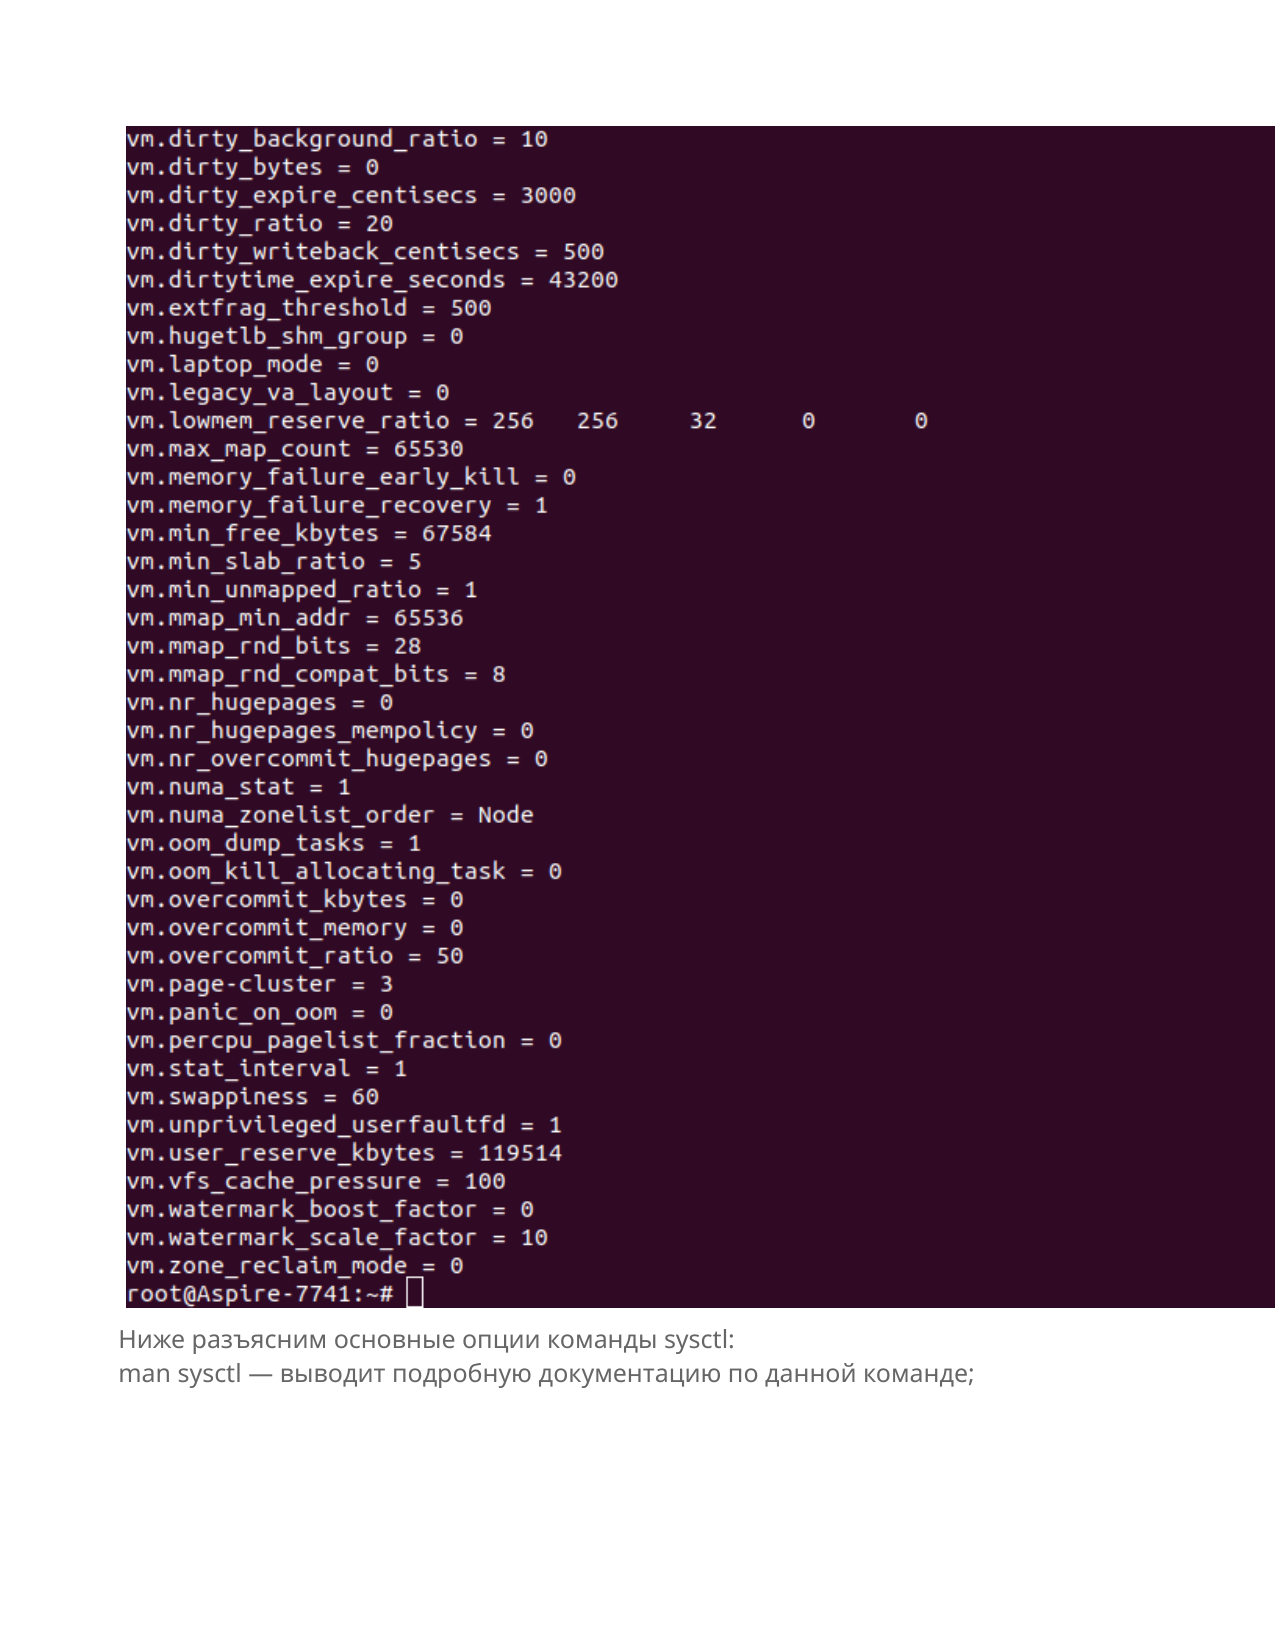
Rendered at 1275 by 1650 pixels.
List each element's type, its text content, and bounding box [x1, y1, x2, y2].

text man sysctl — выводит подробную документацию по данной команде; [118, 1355, 1157, 1389]
text Ниже разъясним основные опции команды sysctl: [118, 1321, 1157, 1355]
picture [126, 126, 1275, 1308]
